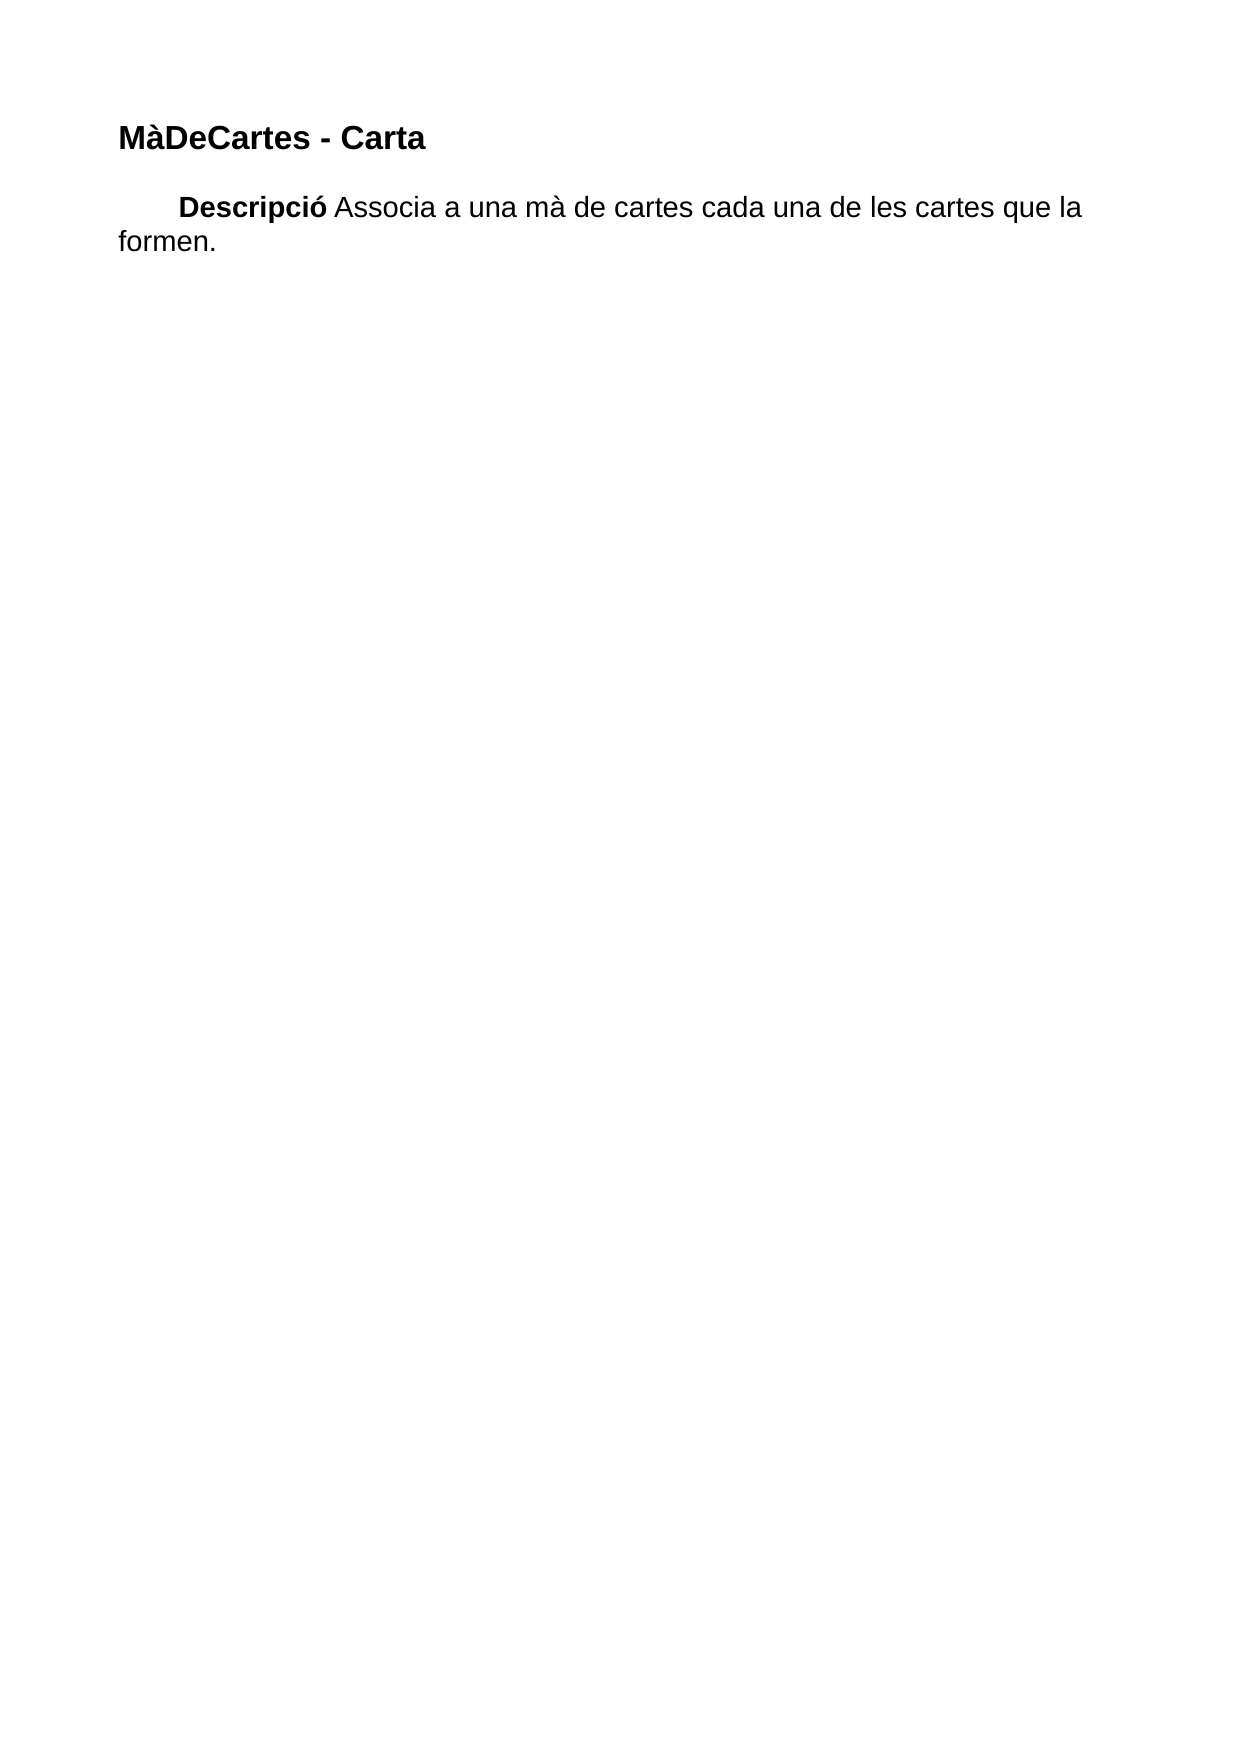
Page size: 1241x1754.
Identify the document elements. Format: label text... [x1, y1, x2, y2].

text Descripció Associa a una mà de cartes cada una de les cartes que la formen. [118, 190, 1122, 257]
text MàDeCartes - Carta [118, 118, 1122, 157]
